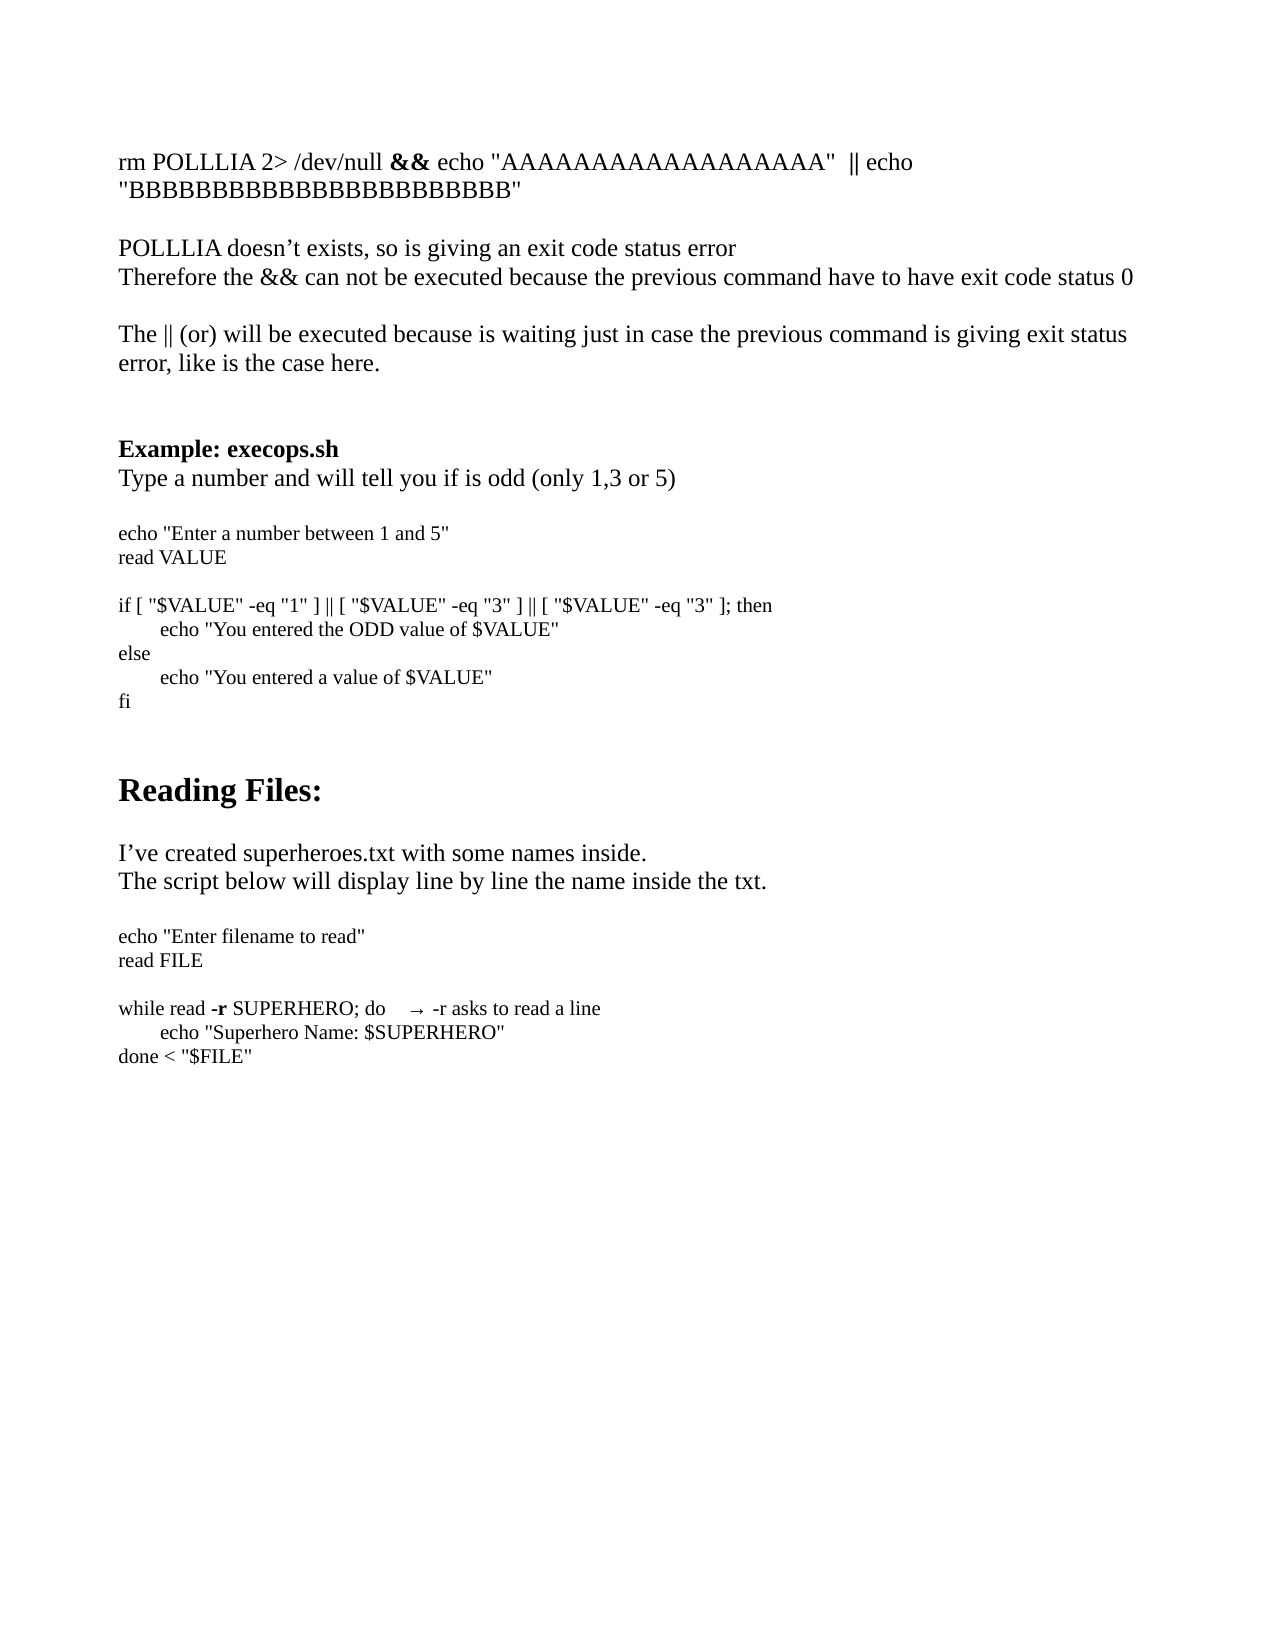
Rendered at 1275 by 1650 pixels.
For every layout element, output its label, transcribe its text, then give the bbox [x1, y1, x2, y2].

text echo "Enter a number between 1 and 5" [118, 521, 1157, 545]
text else [118, 641, 1157, 665]
text echo "Enter filename to read" [118, 924, 1157, 948]
text echo "Superhero Name: $SUPERHERO" [118, 1020, 1157, 1044]
text Type a number and will tell you if is odd (only 1,3 or 5) [118, 463, 1157, 492]
text read FILE [118, 948, 1157, 972]
text while read -r SUPERHERO; do → -r asks to read a line [118, 996, 1157, 1020]
text done < "$FILE" [118, 1044, 1157, 1068]
text The script below will display line by line the name inside the txt. [118, 866, 1157, 895]
text POLLLIA doesn’t exists, so is giving an exit code status error [118, 233, 1157, 262]
text rm POLLLIA 2> /dev/null && echo "AAAAAAAAAAAAAAAAAA" || echo "BBBBBBBBBBBBBBBBBBBBBBB" [118, 147, 1157, 204]
text Reading Files: [118, 771, 1157, 809]
text if [ "$VALUE" -eq "1" ] || [ "$VALUE" -eq "3" ] || [ "$VALUE" -eq "3" ]; then [118, 593, 1157, 617]
text I’ve created superheroes.txt with some names inside. [118, 838, 1157, 866]
text echo "You entered the ODD value of $VALUE" [118, 617, 1157, 641]
text Example: execops.sh [118, 434, 1157, 463]
text Therefore the && can not be executed because the previous command have to have exit code status 0 [118, 262, 1157, 291]
text read VALUE [118, 545, 1157, 569]
text fi [118, 689, 1157, 713]
text echo "You entered a value of $VALUE" [118, 665, 1157, 689]
text The || (or) will be executed because is waiting just in case the previous command is giving exit status error, like is the case here. [118, 319, 1157, 377]
